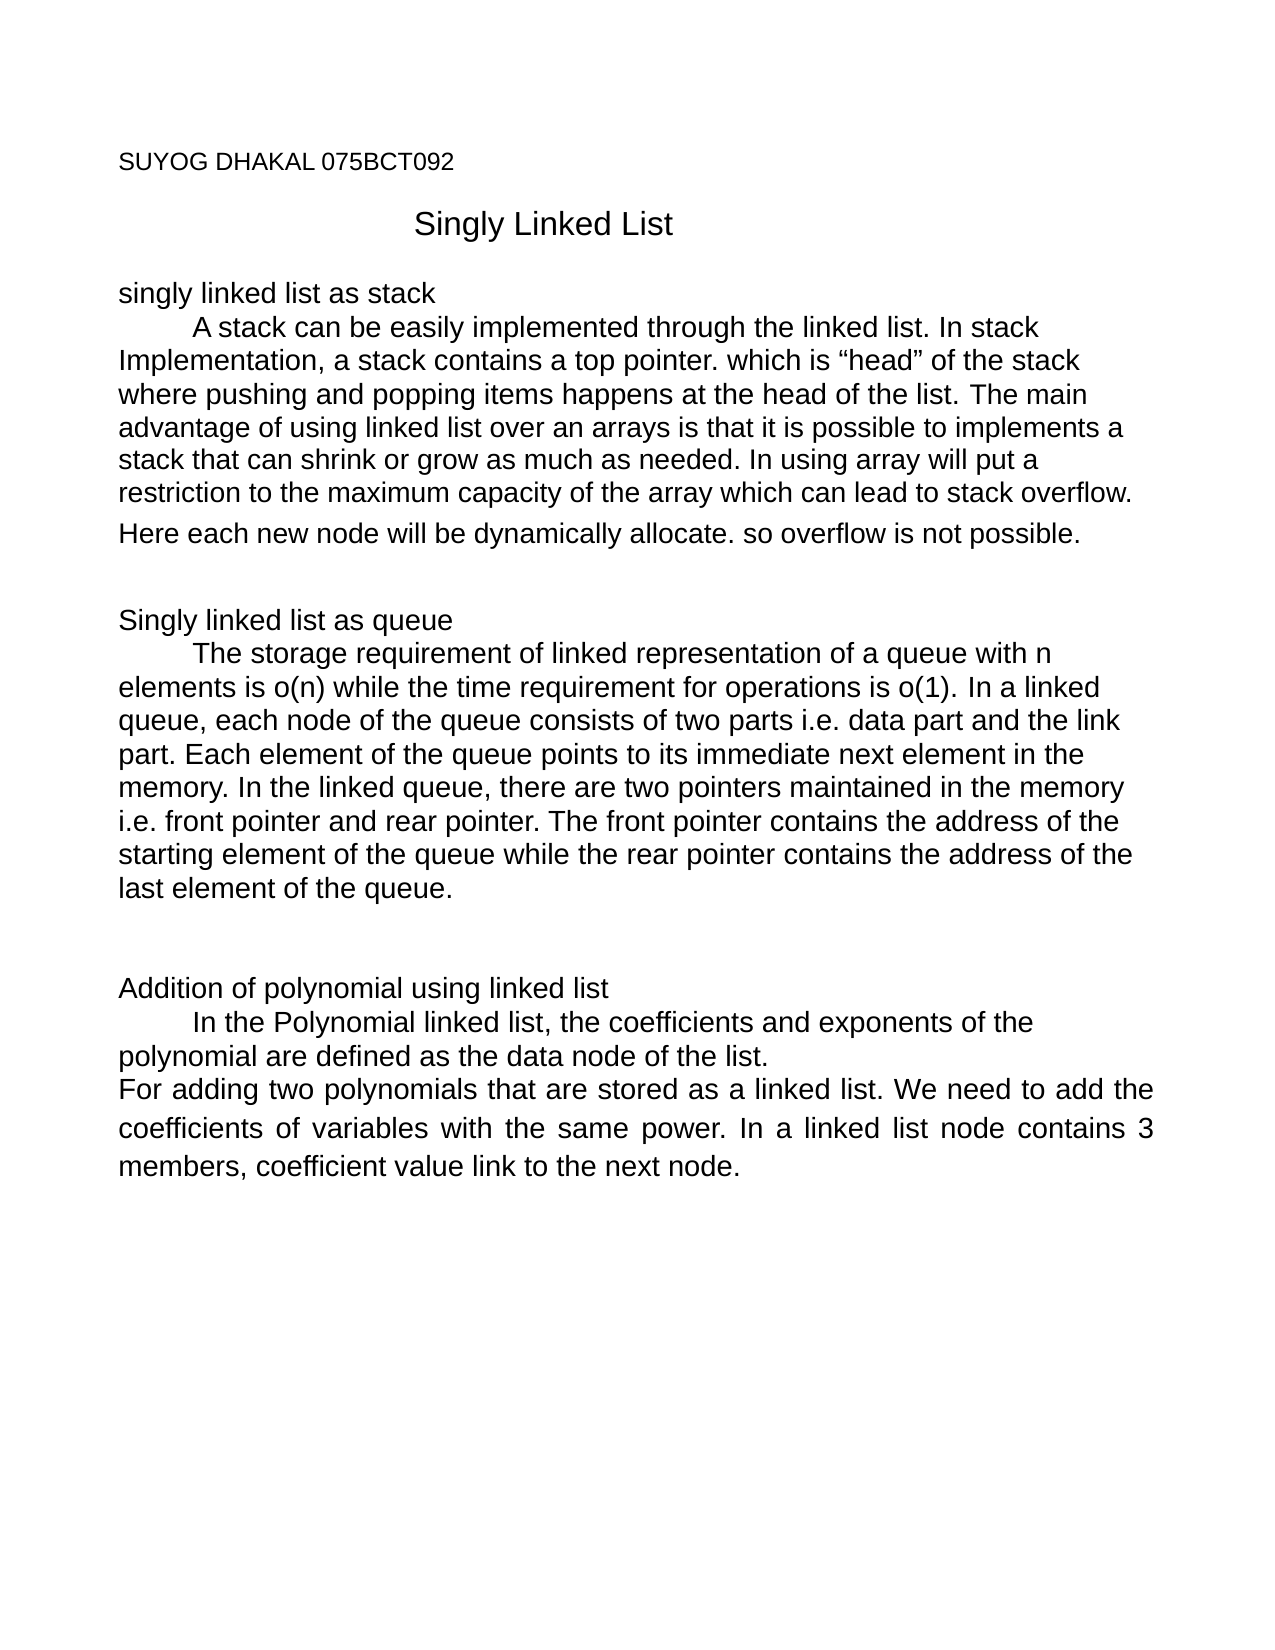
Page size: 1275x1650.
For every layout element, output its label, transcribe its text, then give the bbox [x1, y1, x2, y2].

text singly linked list as stack [118, 276, 1157, 310]
text In the Polynomial linked list, the coefficients and exponents of the polynomial are defined as the data node of the list. [118, 1005, 1157, 1072]
text A stack can be easily implemented through the linked list. In stack Implementation, a stack contains a top pointer. which is “head” of the stack where pushing and popping items happens at the head of the list. The main advantage of using linked list over an arrays is that it is possible to implements a stack that can shrink or grow as much as needed. In using array will put a restriction to the maximum capacity of the array which can lead to stack overflow. Here each new node will be dynamically allocate. so overflow is not possible. [118, 310, 1157, 551]
text Singly linked list as queue [118, 602, 1157, 636]
text Singly Linked List [118, 204, 1157, 243]
text For adding two polynomials that are stored as a linked list. We need to add the coefficients of variables with the same power. In a linked list node contains 3 members, coefficient value link to the next node. [118, 1072, 1157, 1183]
text SUYOG DHAKAL 075BCT092 [118, 147, 1157, 176]
text Addition of polynomial using linked list [118, 971, 1157, 1005]
text The storage requirement of linked representation of a queue with n elements is o(n) while the time requirement for operations is o(1). In a linked queue, each node of the queue consists of two parts i.e. data part and the link part. Each element of the queue points to its immediate next element in the memory. In the linked queue, there are two pointers maintained in the memory i.e. front pointer and rear pointer. The front pointer contains the address of the starting element of the queue while the rear pointer contains the address of the last element of the queue. [118, 636, 1157, 904]
